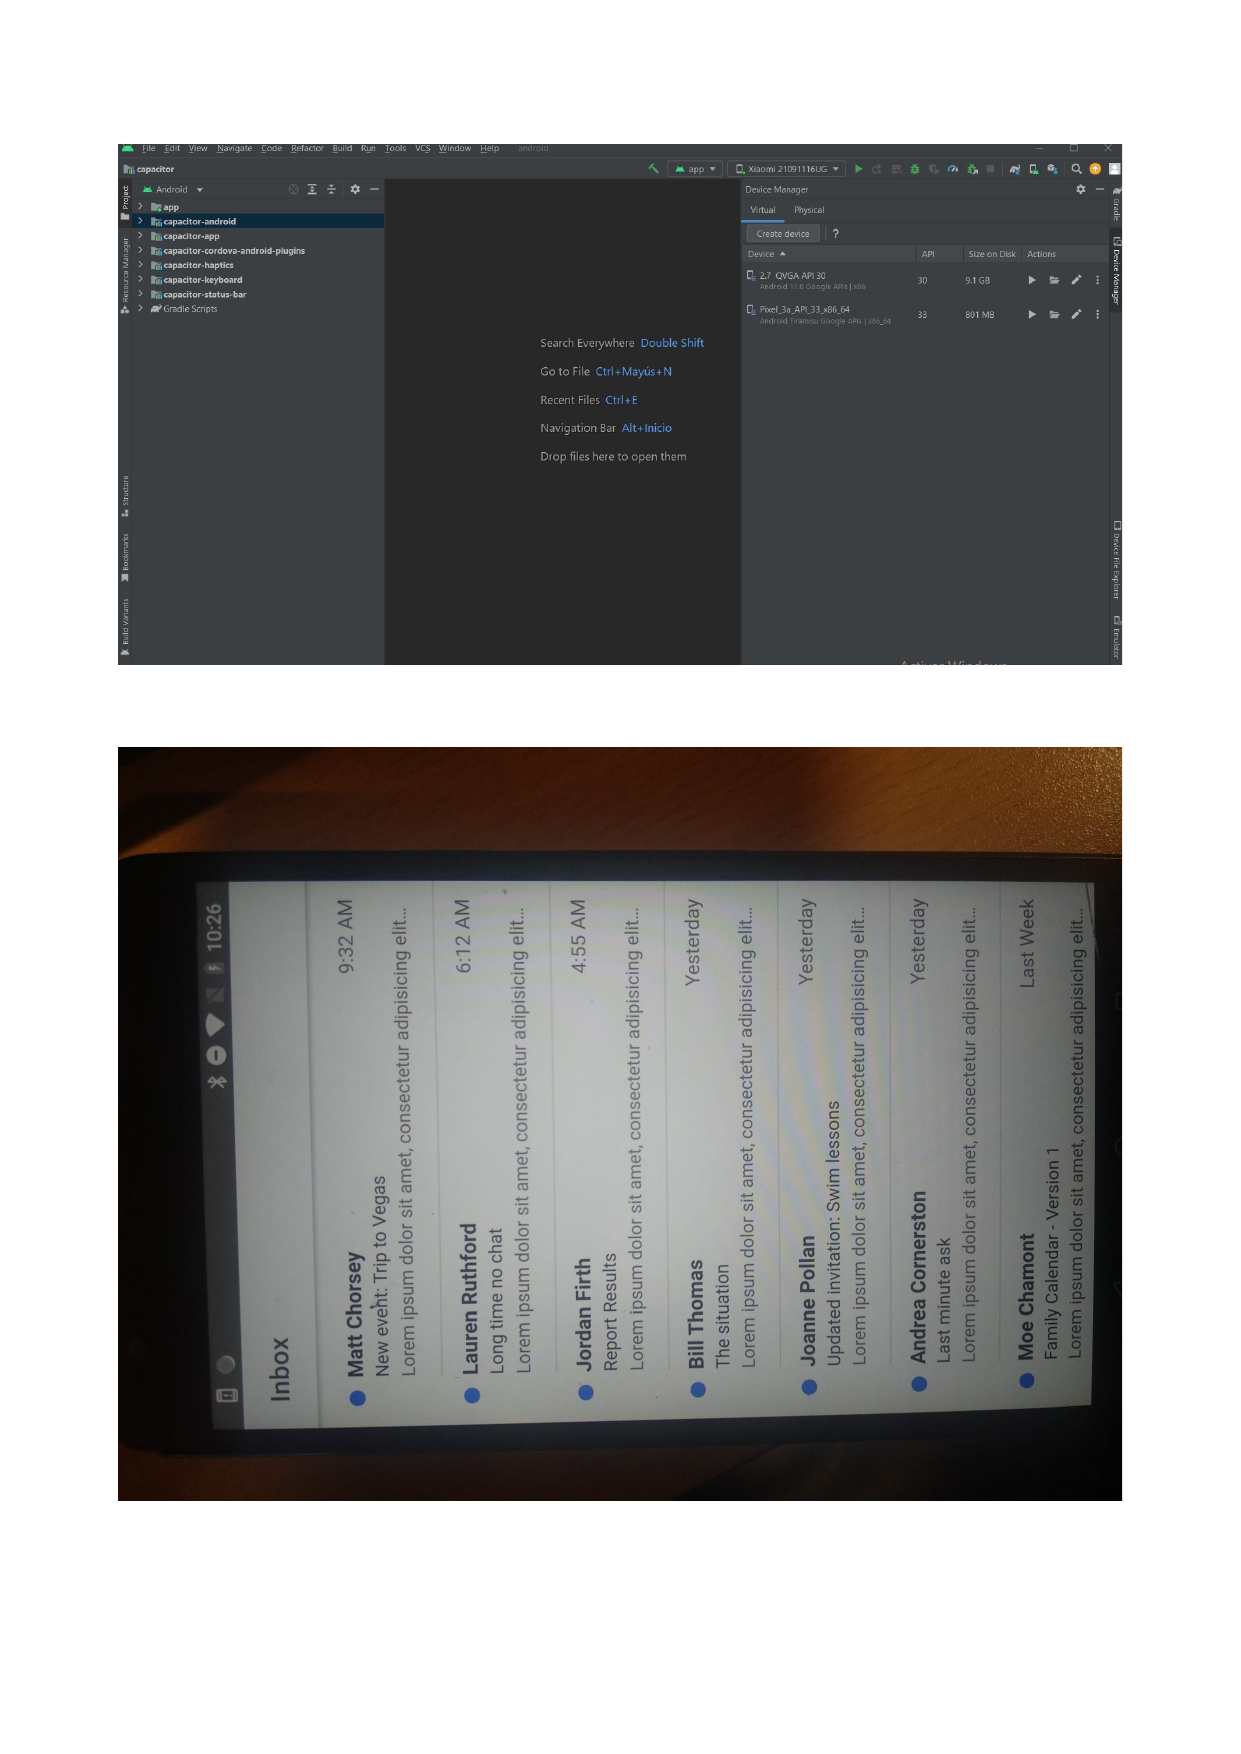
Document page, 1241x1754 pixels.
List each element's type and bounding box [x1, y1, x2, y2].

picture [118, 747, 1123, 1501]
picture [118, 144, 1123, 665]
